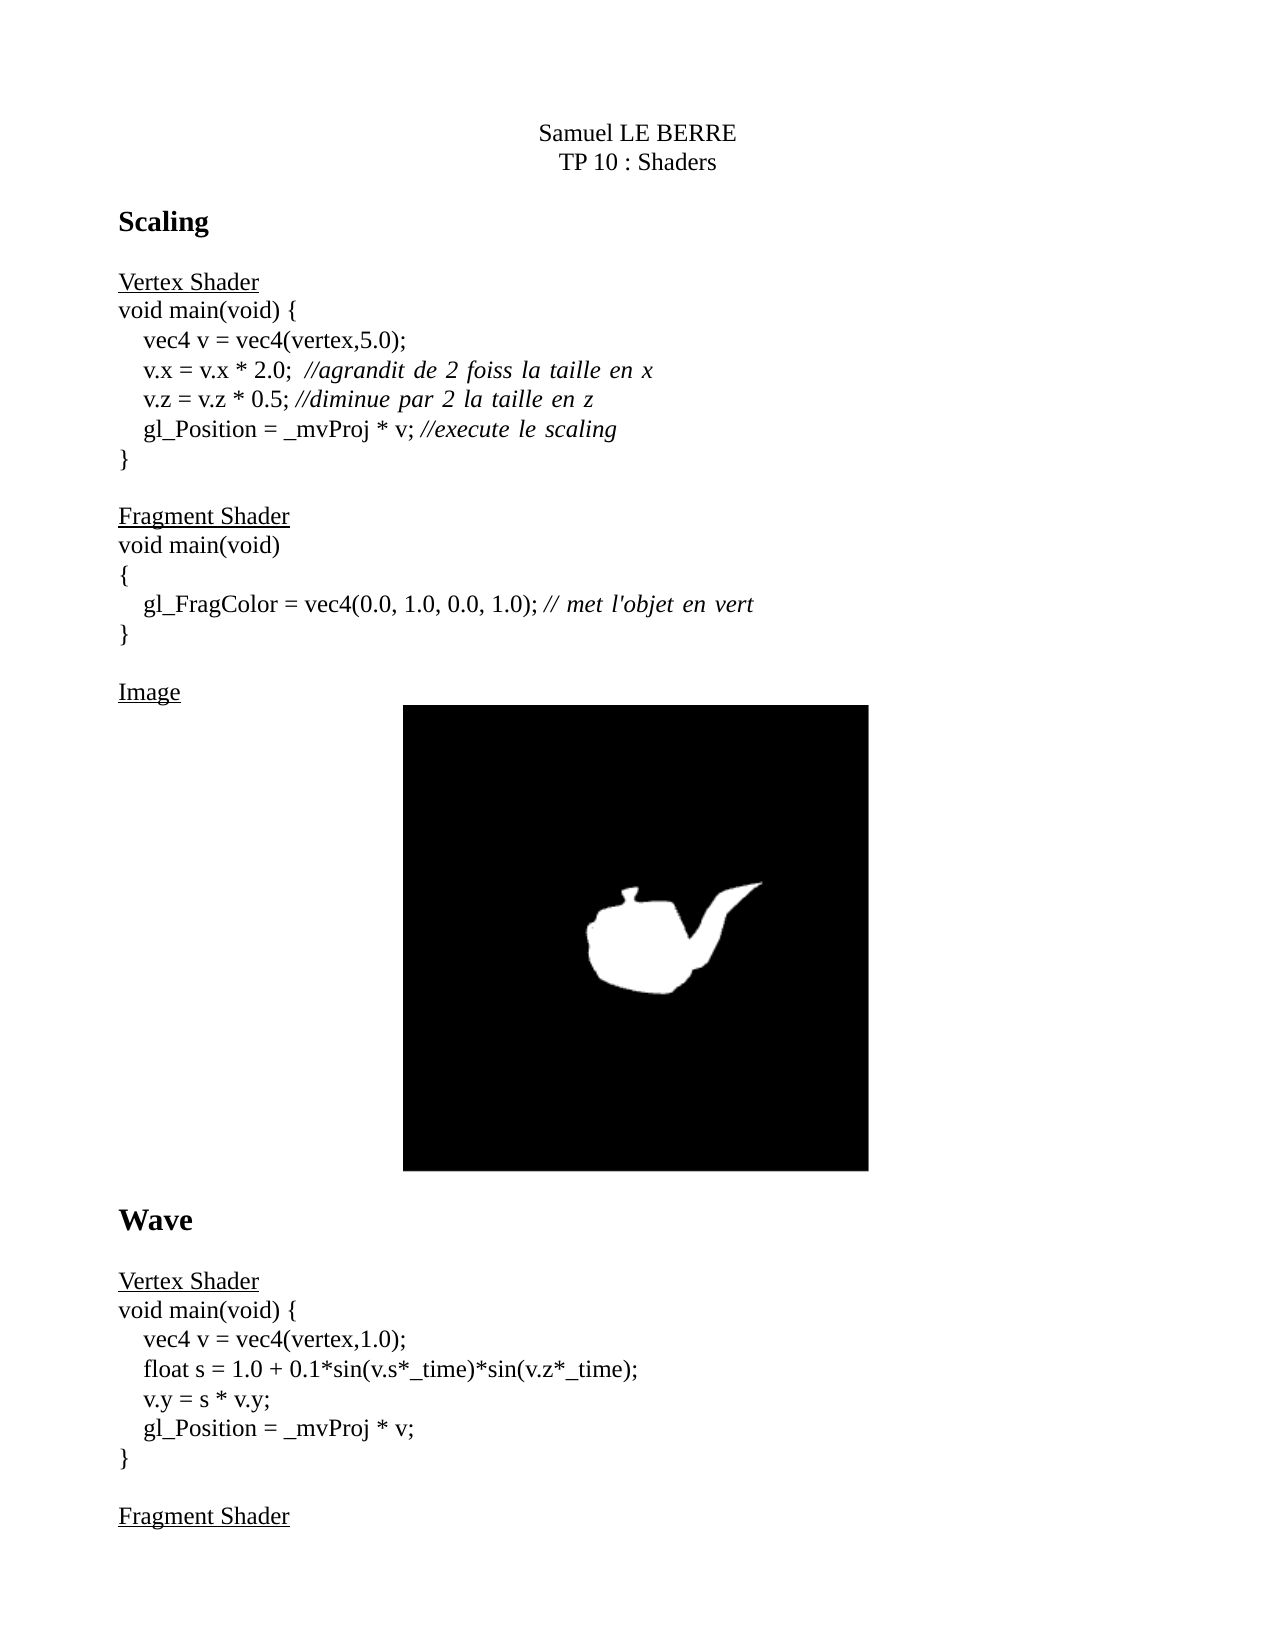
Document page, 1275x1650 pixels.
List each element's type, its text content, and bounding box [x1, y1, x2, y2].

text Scaling [118, 204, 1157, 238]
text TP 10 : Shaders [118, 147, 1157, 176]
picture [403, 705, 872, 1173]
text gl_Position = _mvProj * v; //execute le scaling [118, 413, 1157, 443]
text Samuel LE BERRE [118, 118, 1157, 147]
text Vertex Shader [118, 267, 1157, 295]
text Fragment Shader [118, 501, 1157, 530]
text { [118, 559, 1157, 588]
text vec4 v = vec4(vertex,1.0); [118, 1323, 1157, 1353]
text } [118, 618, 1157, 648]
text v.z = v.z * 0.5; //diminue par 2 la taille en z [118, 383, 1157, 413]
text void main(void) { [118, 295, 1157, 324]
text gl_Position = _mvProj * v; [118, 1413, 1157, 1442]
text v.x = v.x * 2.0; //agrandit de 2 foiss la taille en x [118, 354, 1157, 383]
text v.y = s * v.y; [118, 1383, 1157, 1413]
text Vertex Shader [118, 1266, 1157, 1295]
text Fragment Shader [118, 1501, 1157, 1529]
text void main(void) [118, 530, 1157, 559]
text } [118, 1442, 1157, 1472]
text void main(void) { [118, 1295, 1157, 1323]
text float s = 1.0 + 0.1*sin(v.s*_time)*sin(v.z*_time); [118, 1353, 1157, 1383]
text } [118, 443, 1157, 473]
text gl_FragColor = vec4(0.0, 1.0, 0.0, 1.0); // met l'objet en vert [118, 588, 1157, 618]
text Image [118, 677, 1157, 705]
text Wave [118, 1201, 1157, 1237]
text vec4 v = vec4(vertex,5.0); [118, 324, 1157, 354]
